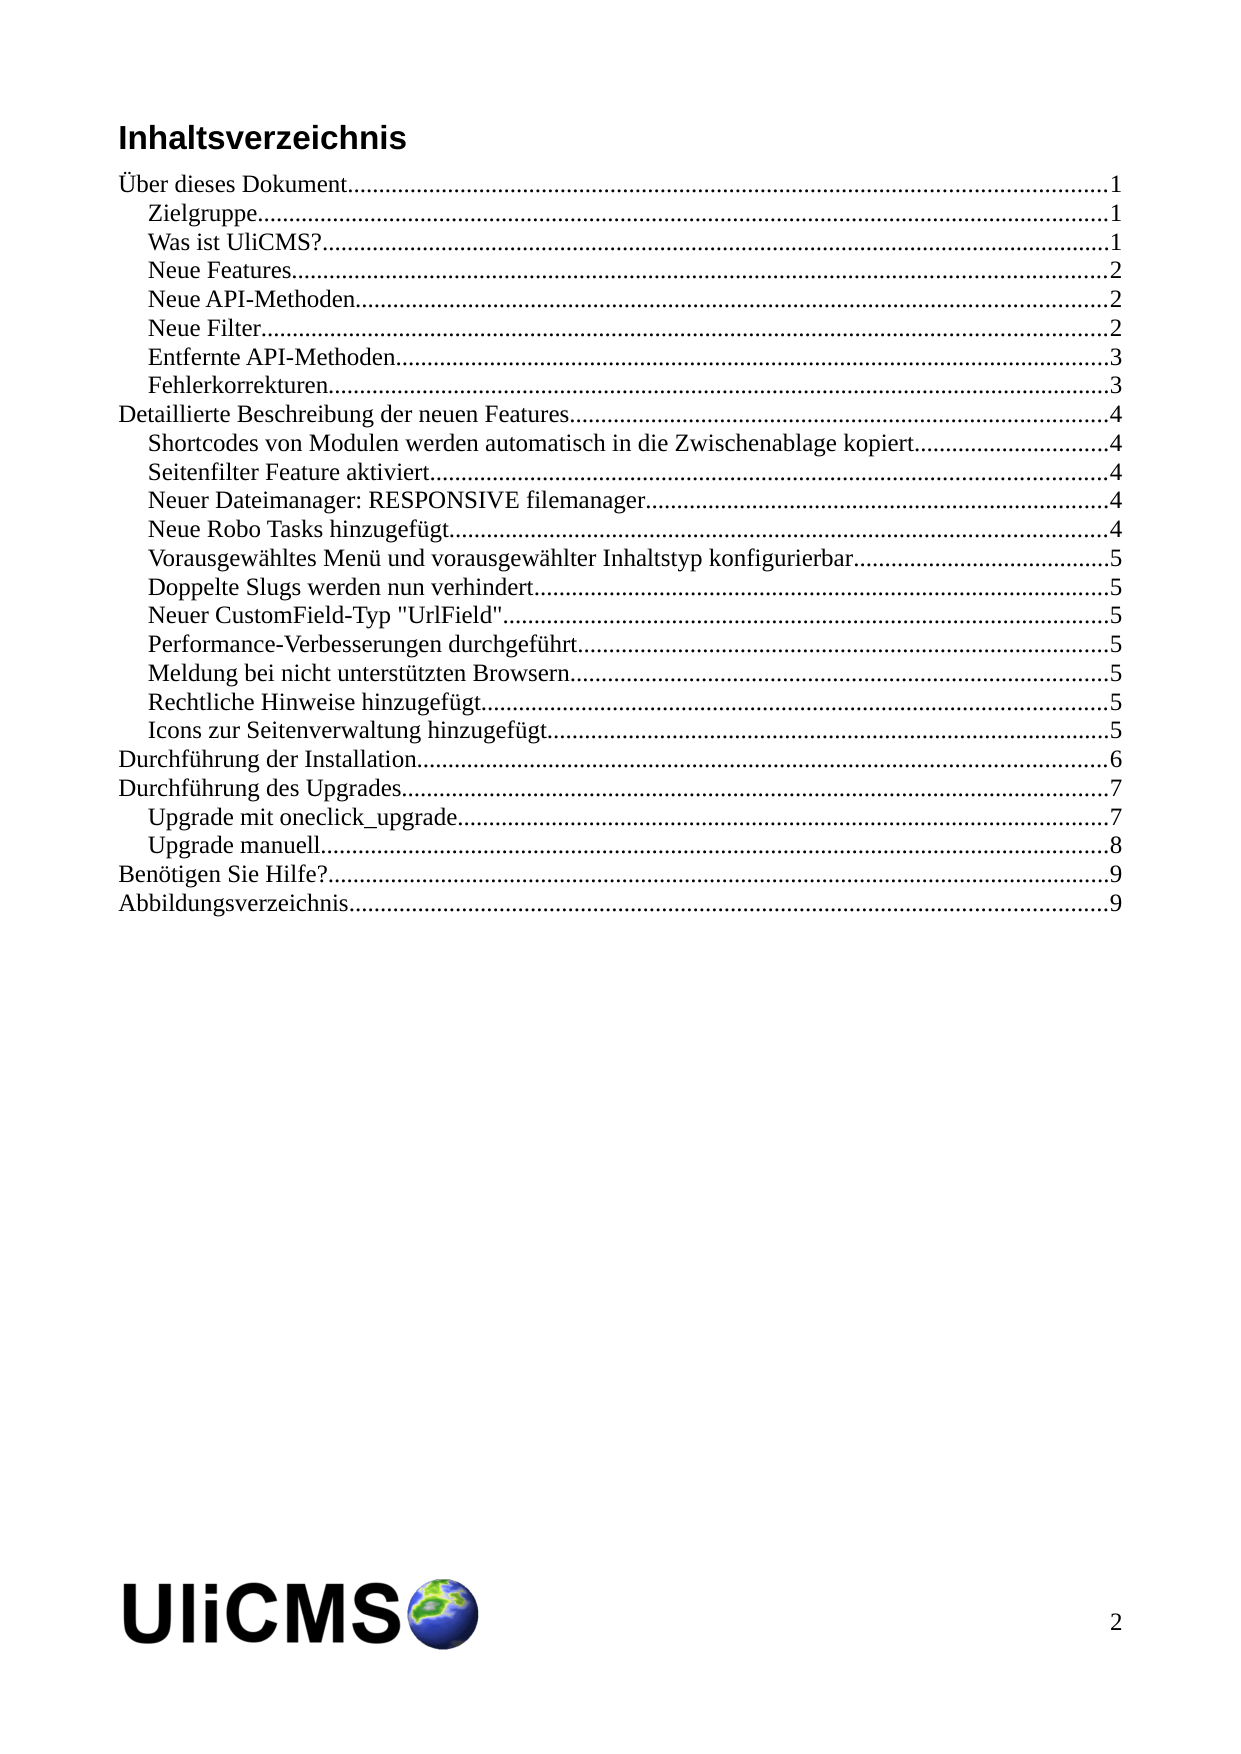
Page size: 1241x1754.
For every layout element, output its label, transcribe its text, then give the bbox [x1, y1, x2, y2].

text Detaillierte Beschreibung der neuen Features 4 [118, 399, 1122, 428]
text Zielgruppe 1 [148, 198, 1122, 227]
text Doppelte Slugs werden nun verhindert 5 [148, 572, 1122, 600]
text Shortcodes von Modulen werden automatisch in die Zwischenablage kopiert 4 [148, 428, 1122, 457]
text Upgrade mit oneclick_upgrade 7 [148, 802, 1122, 830]
text Seitenfilter Feature aktiviert 4 [148, 457, 1122, 485]
text Performance-Verbesserungen durchgeführt 5 [148, 629, 1122, 658]
text Durchführung der Installation 6 [118, 744, 1122, 773]
text Neue Filter 2 [148, 313, 1122, 342]
text Meldung bei nicht unterstützten Browsern 5 [148, 658, 1122, 687]
text Über dieses Dokument 1 [118, 169, 1122, 198]
text Rechtliche Hinweise hinzugefügt 5 [148, 687, 1122, 715]
text Was ist UliCMS? 1 [148, 227, 1122, 255]
text Neuer Dateimanager: RESPONSIVE filemanager 4 [148, 485, 1122, 514]
text Abbildungsverzeichnis 9 [118, 888, 1122, 917]
picture [118, 1578, 479, 1652]
text Neue Features 2 [148, 255, 1122, 284]
text Neue Robo Tasks hinzugefügt 4 [148, 514, 1122, 543]
text Durchführung des Upgrades 7 [118, 773, 1122, 802]
text Fehlerkorrekturen 3 [148, 370, 1122, 399]
text Vorausgewähltes Menü und vorausgewählter Inhaltstyp konfigurierbar 5 [148, 543, 1122, 572]
text Entfernte API-Methoden 3 [148, 342, 1122, 370]
subtitle Inhaltsverzeichnis [118, 118, 1122, 157]
text Upgrade manuell 8 [148, 830, 1122, 859]
text Neuer CustomField-Typ "UrlField" 5 [148, 600, 1122, 629]
text Icons zur Seitenverwaltung hinzugefügt 5 [148, 715, 1122, 744]
text Benötigen Sie Hilfe? 9 [118, 859, 1122, 888]
text Neue API-Methoden 2 [148, 284, 1122, 313]
